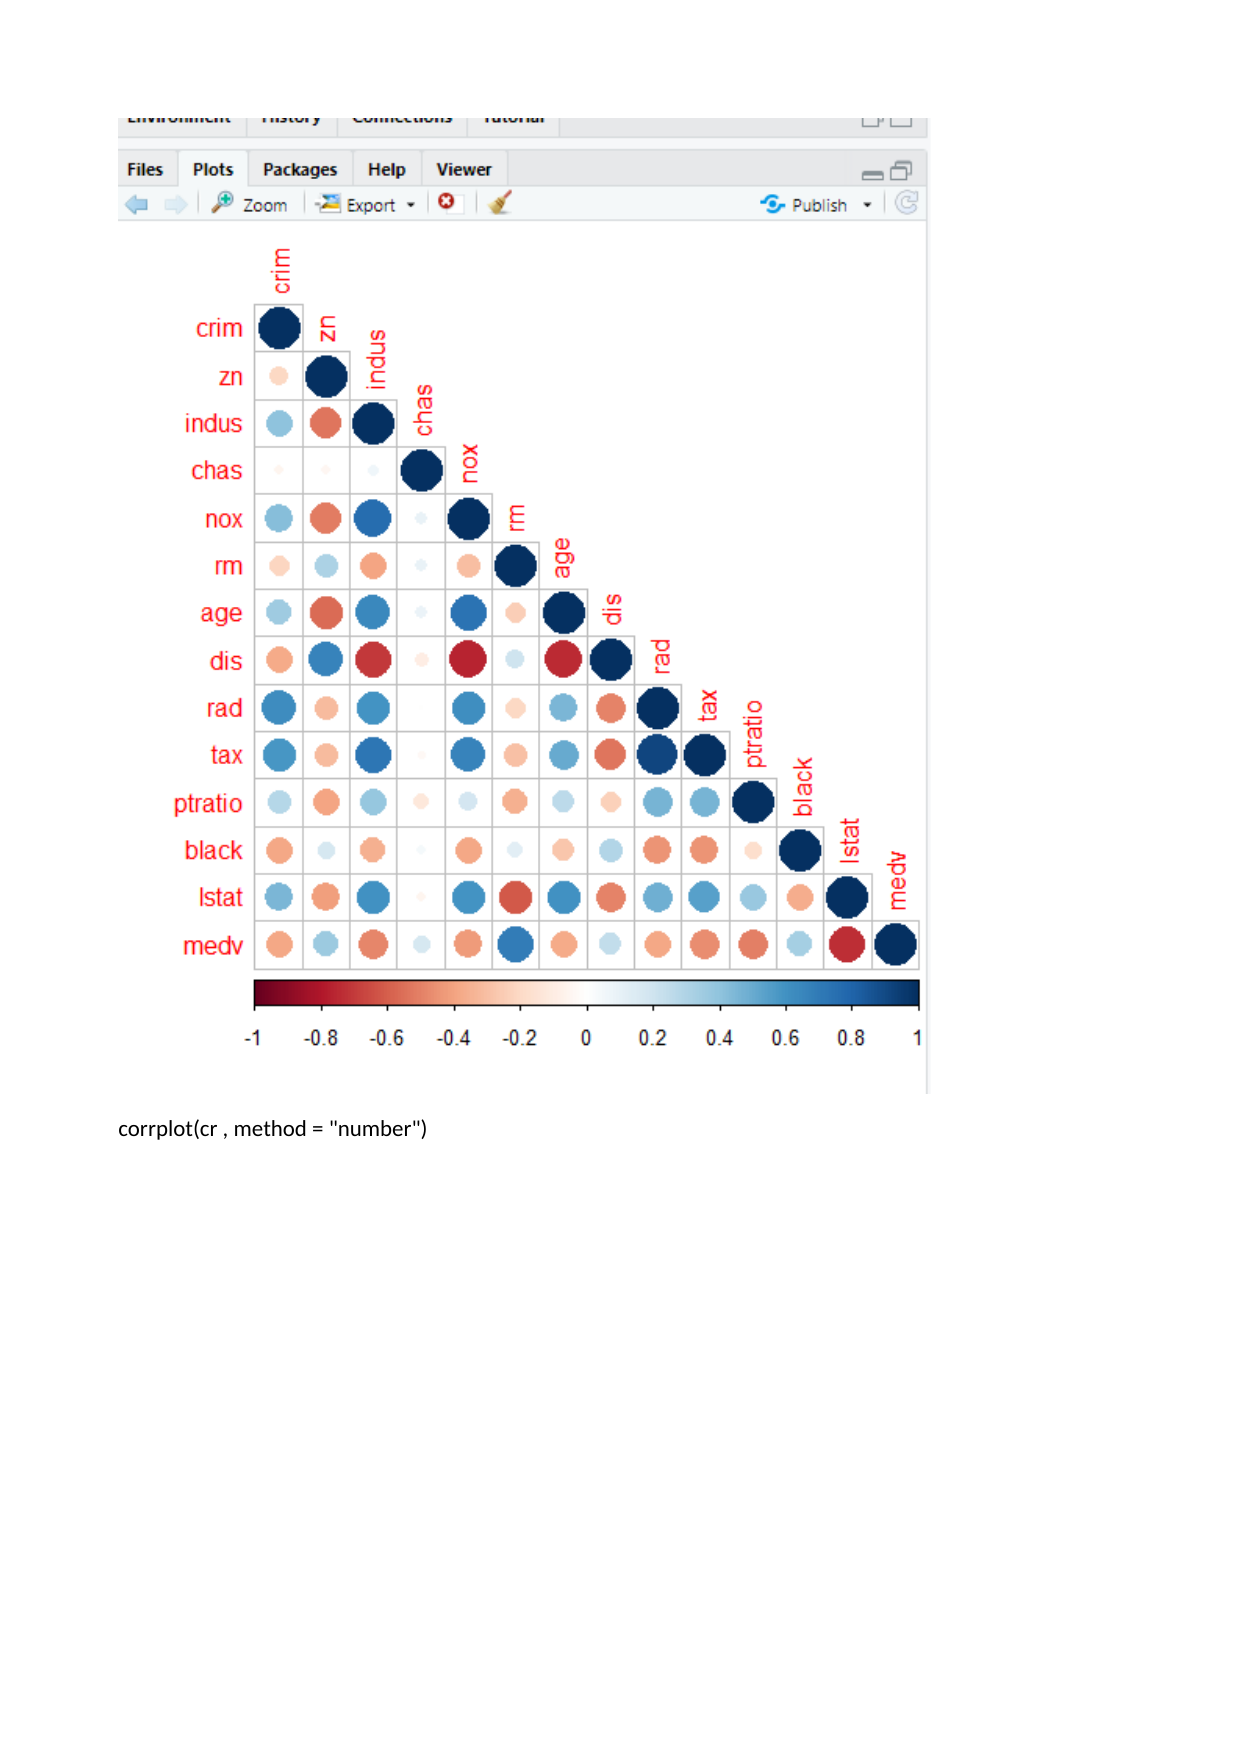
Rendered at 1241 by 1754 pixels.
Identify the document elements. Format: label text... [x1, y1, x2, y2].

text corrplot(cr , method = "number") [118, 1114, 1122, 1142]
